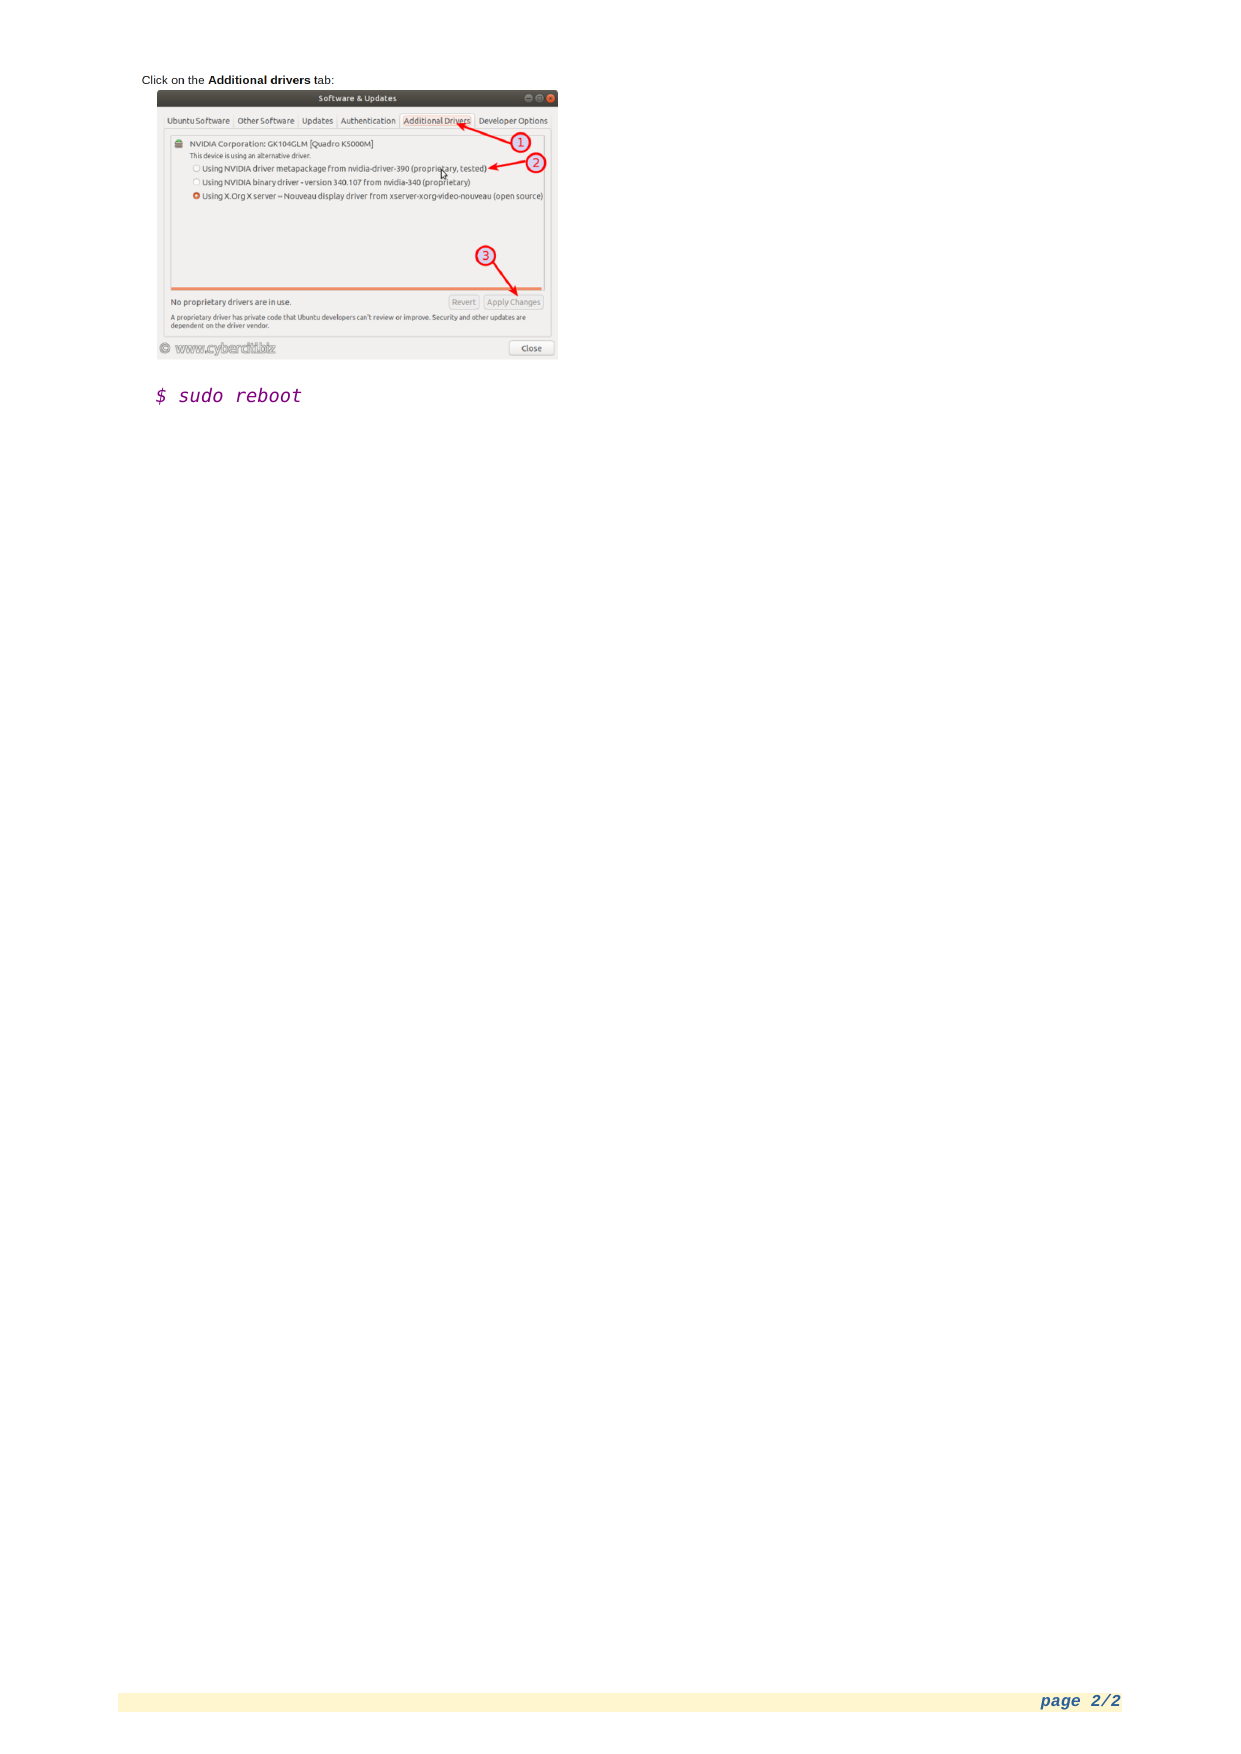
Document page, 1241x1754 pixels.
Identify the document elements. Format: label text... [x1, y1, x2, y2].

picture [139, 71, 559, 364]
text $ sudo reboot [118, 385, 1122, 407]
